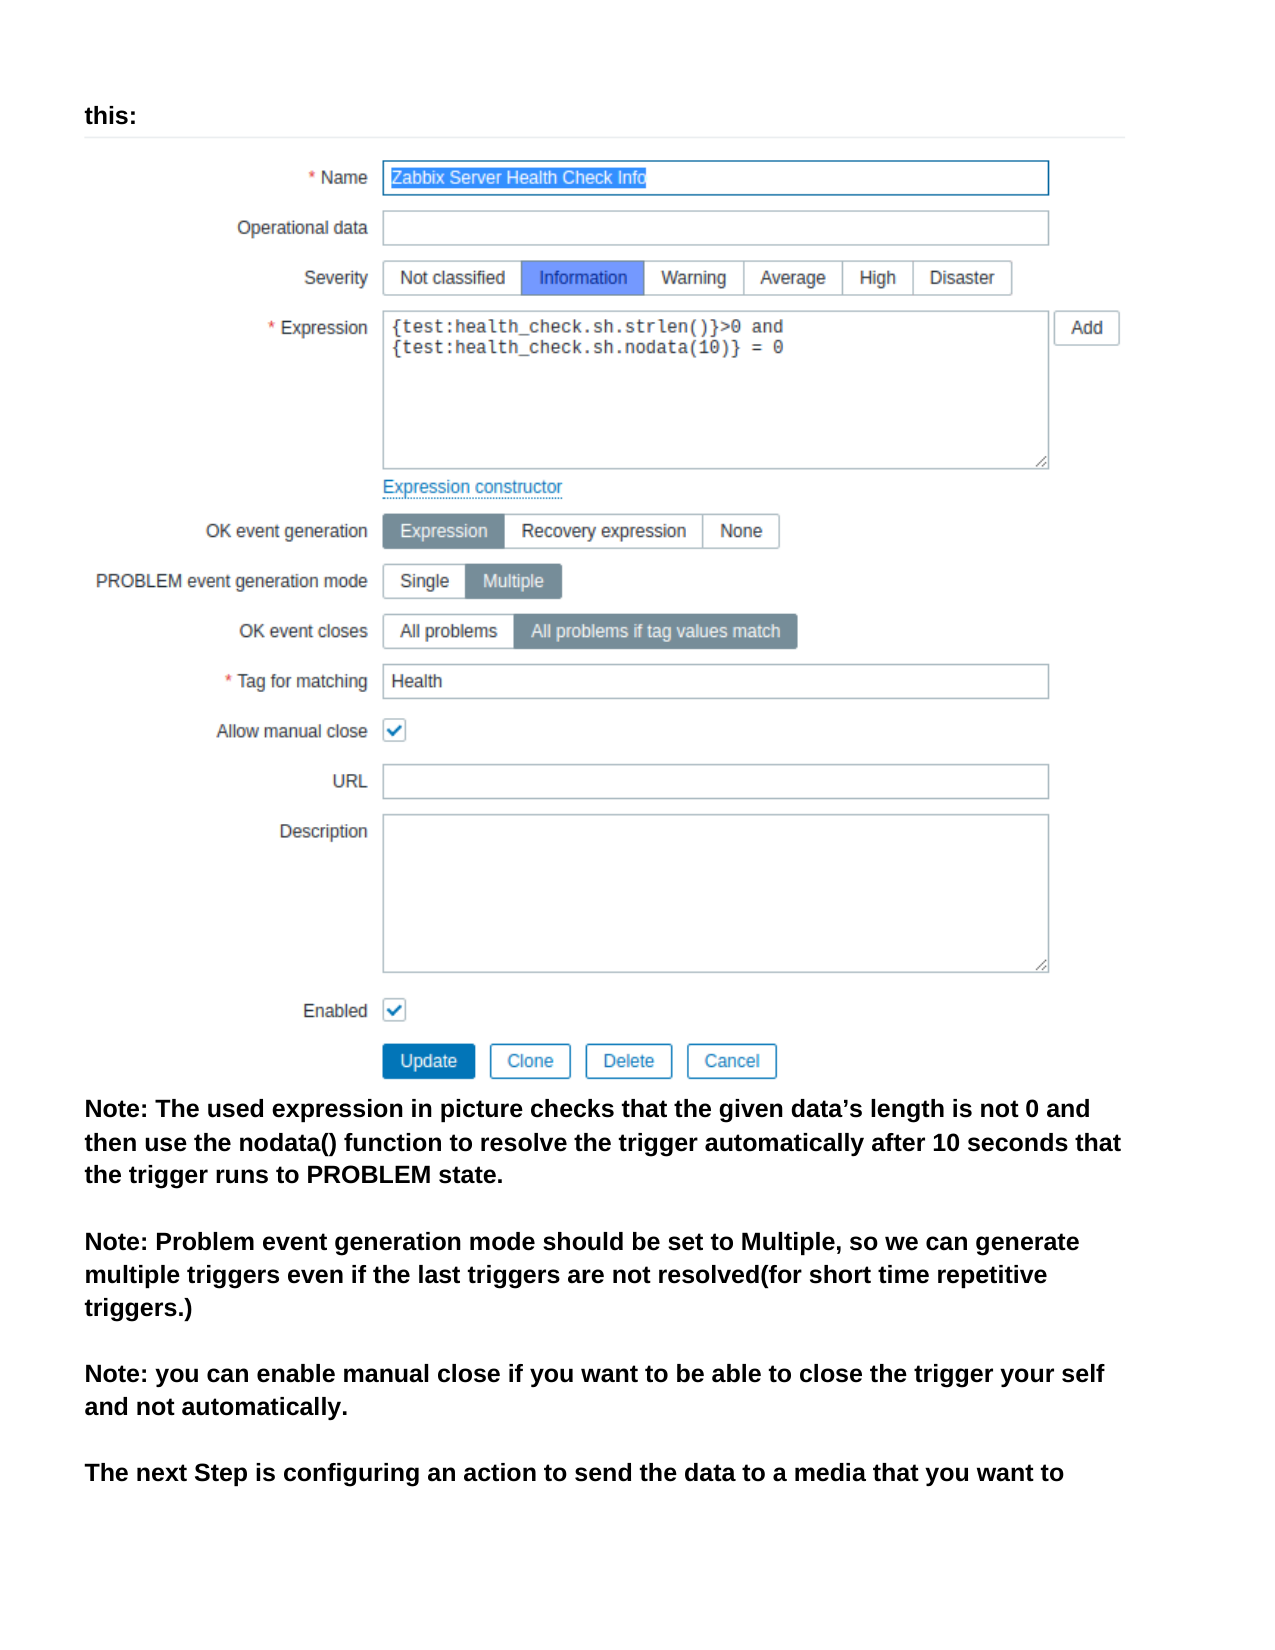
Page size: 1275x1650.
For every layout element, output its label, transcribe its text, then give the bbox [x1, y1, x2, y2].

text The next Step is configuring an action to send the data to a media that you want to [84, 1458, 1125, 1486]
text Note: The used expression in picture checks that the given data’s length is not 0 and then use the nodata() function to resolve the trigger automatically after 10 seconds that the trigger runs to PROBLEM state. [84, 1094, 1125, 1189]
text this: [84, 101, 1125, 130]
picture [84, 134, 1125, 1091]
text Note: you can enable manual close if you want to be able to close the trigger your self and not automatically. [84, 1359, 1125, 1420]
text Note: Problem event generation mode should be set to Multiple, so we can generate multiple triggers even if the last triggers are not resolved(for short time repetitive triggers.) [84, 1227, 1125, 1321]
